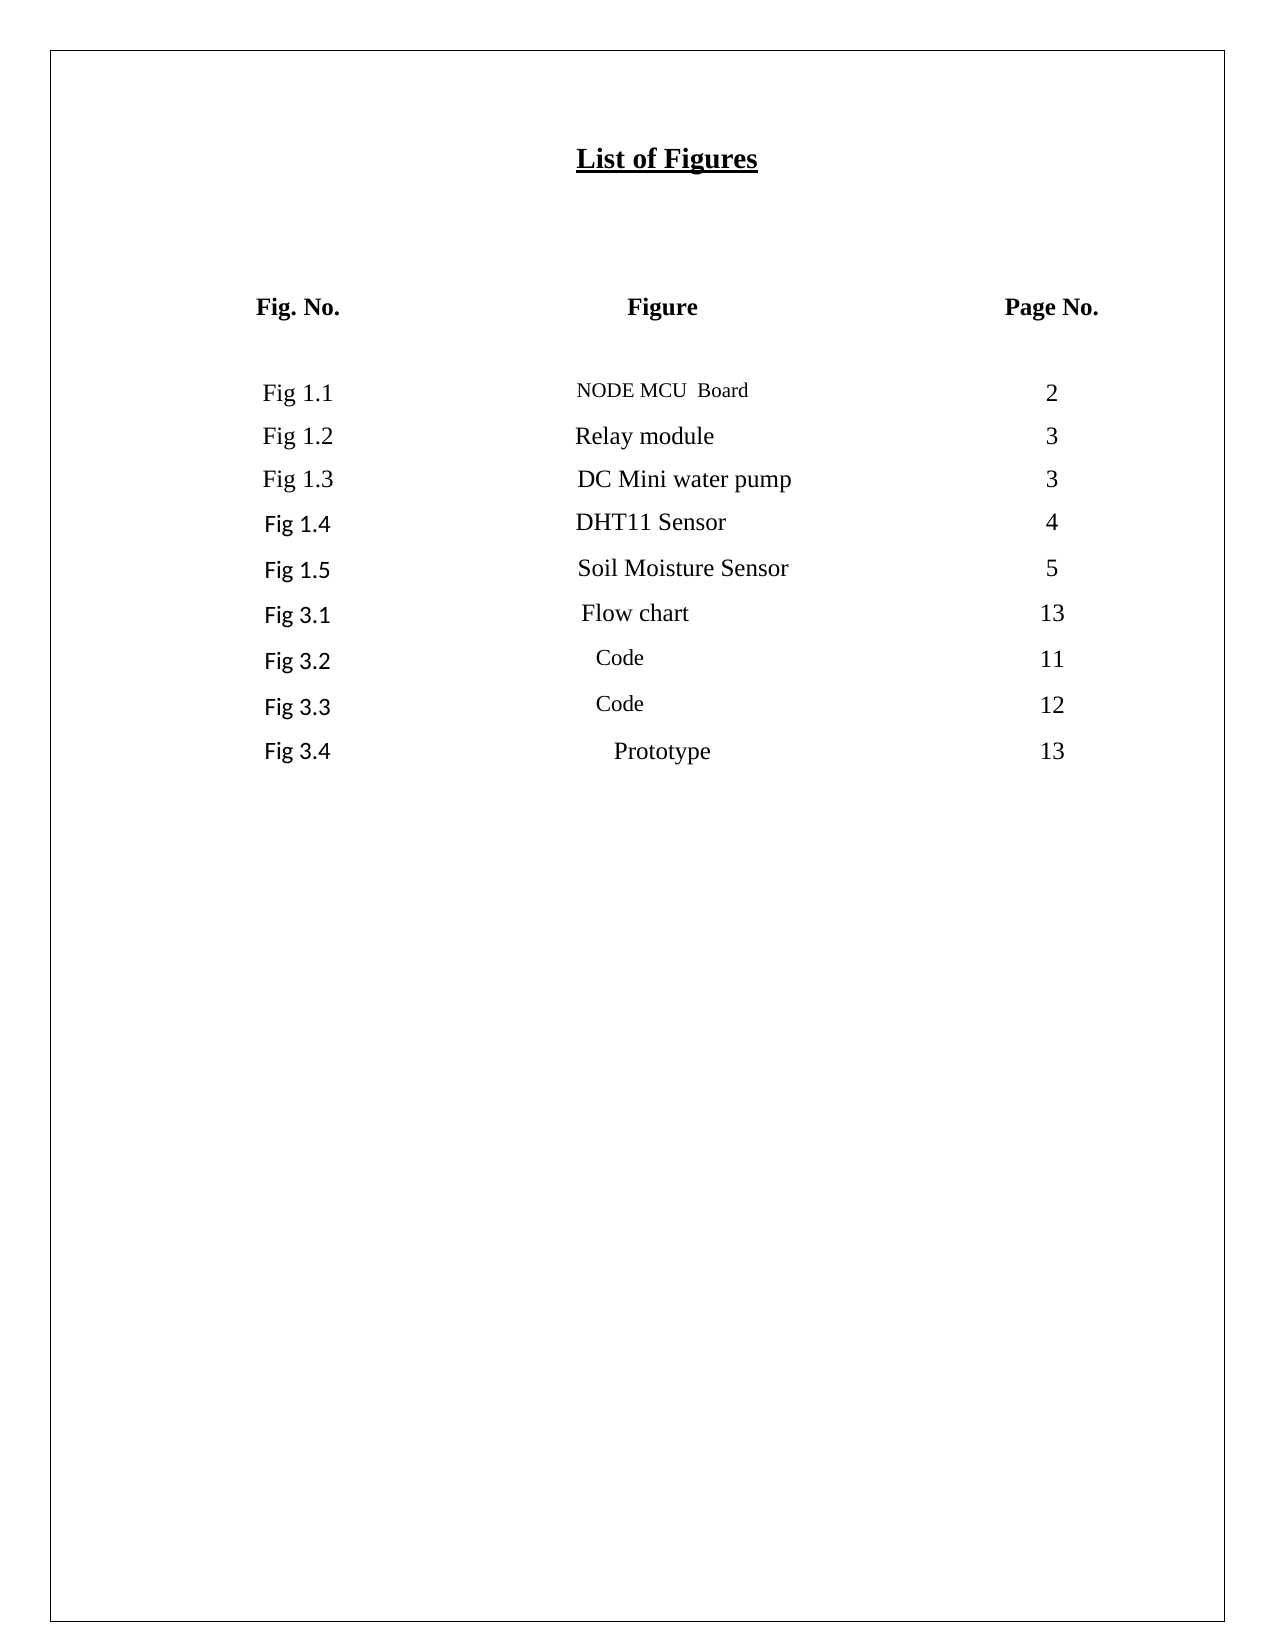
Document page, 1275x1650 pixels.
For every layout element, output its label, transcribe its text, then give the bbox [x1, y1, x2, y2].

table_cell Relay module [428, 414, 907, 457]
table_cell Fig 1.4 [235, 500, 427, 546]
table_cell Fig 3.4 [235, 729, 427, 767]
table_cell 13 [907, 592, 1119, 637]
table_cell DC Mini water pump [428, 458, 907, 500]
table_cell Fig 1.1 [235, 350, 427, 414]
table_cell Fig 1.2 [235, 414, 427, 457]
table_cell 3 [907, 414, 1119, 457]
table_header Page No. [907, 293, 1119, 350]
table_cell 12 [907, 683, 1119, 729]
table_cell NODE MCU Board [428, 350, 907, 414]
table_cell Fig 3.2 [235, 638, 427, 683]
table_cell 13 [907, 729, 1119, 767]
table_cell Fig 1.3 [235, 458, 427, 500]
table_cell Flow chart [428, 592, 907, 637]
table_cell 2 [907, 350, 1119, 414]
table_cell Code [428, 638, 907, 683]
table_cell Fig 3.3 [235, 683, 427, 729]
table_cell 11 [907, 638, 1119, 683]
table_cell Soil Moisture Sensor [428, 546, 907, 592]
table_cell Fig 1.5 [235, 546, 427, 592]
table_cell DHT11 Sensor [428, 500, 907, 546]
table_cell Prototype [428, 729, 907, 767]
table_cell Fig 3.1 [235, 592, 427, 637]
table_cell Code [428, 683, 907, 729]
table_header Figure [428, 293, 907, 350]
table_cell 3 [907, 458, 1119, 500]
table_cell 5 [907, 546, 1119, 592]
text List of Figures [489, 141, 844, 174]
table_cell 4 [907, 500, 1119, 546]
table_header Fig. No. [235, 293, 427, 350]
